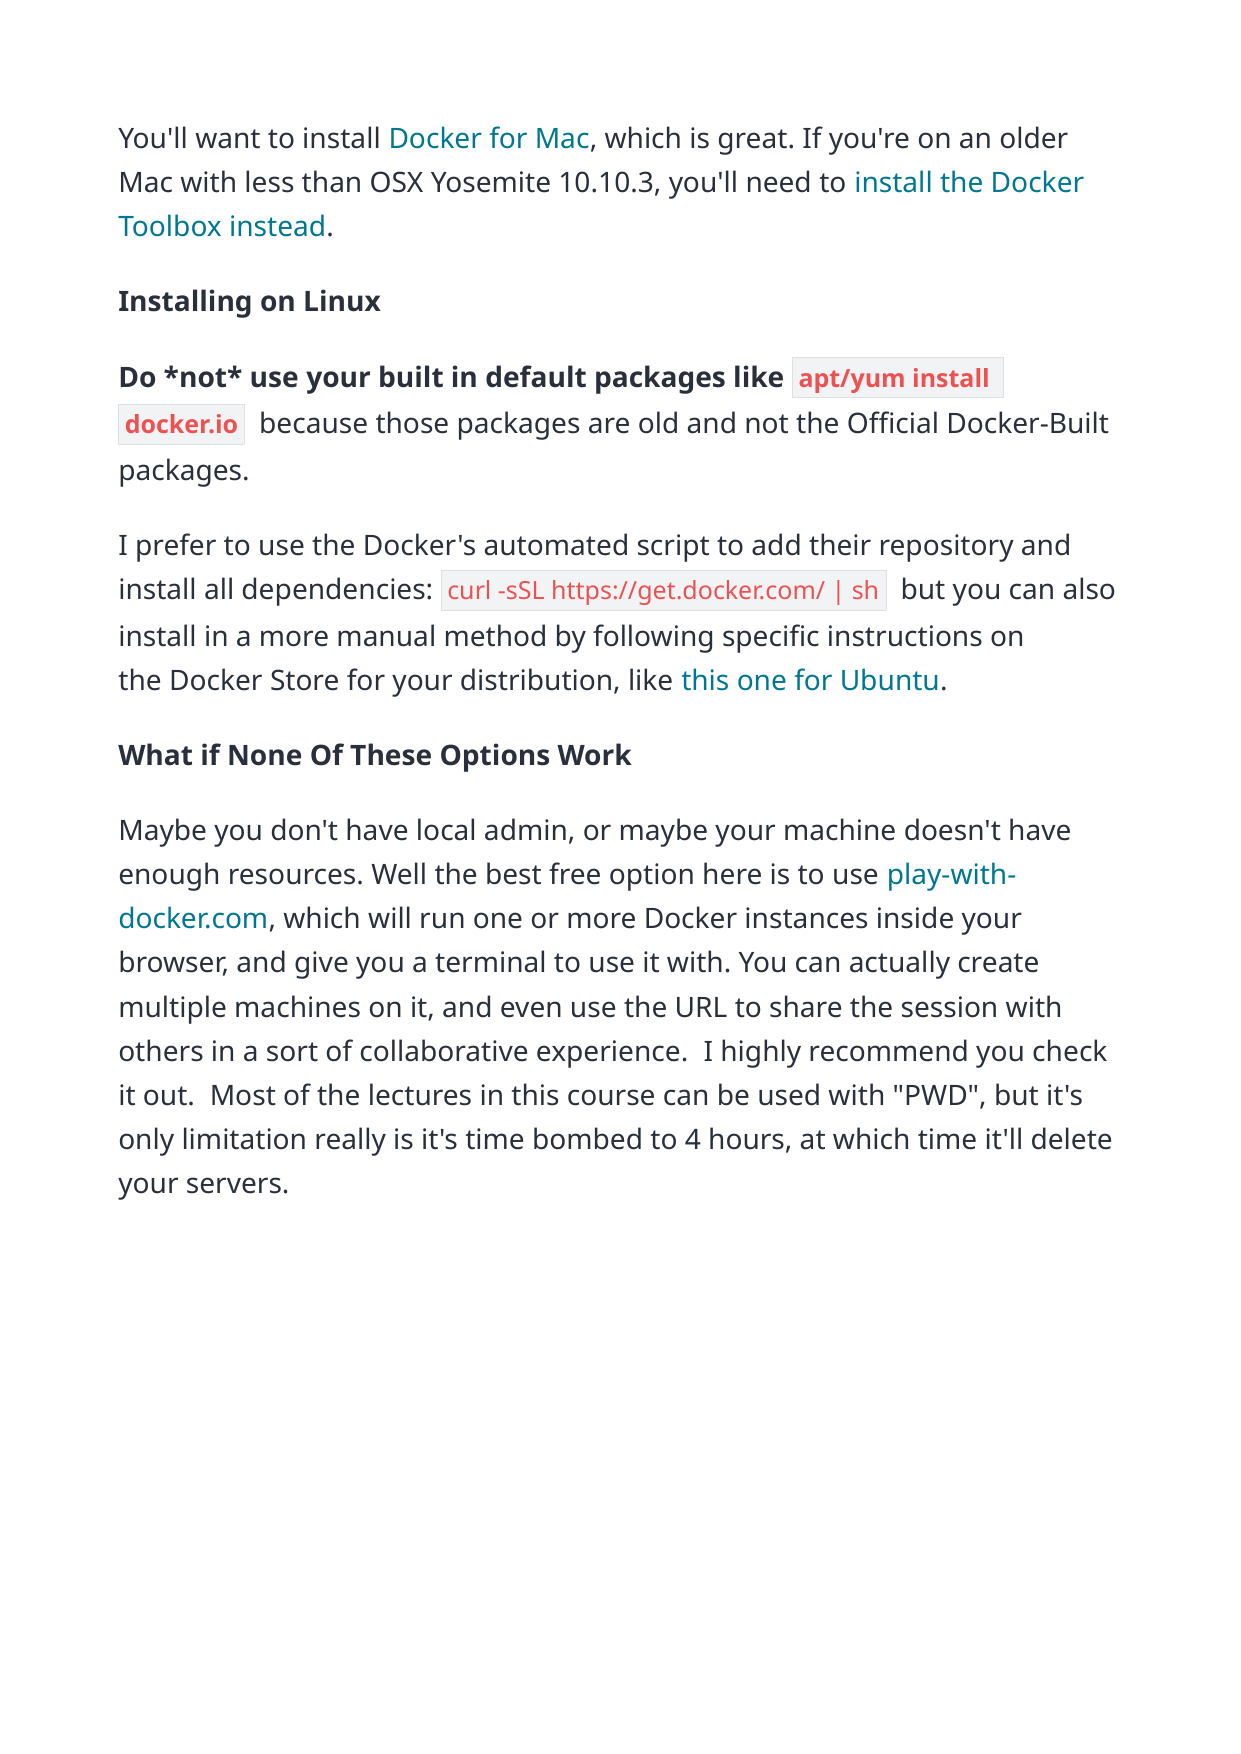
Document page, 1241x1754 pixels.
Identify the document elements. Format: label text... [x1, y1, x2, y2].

text Do *not* use your built in default packages like apt/yum install docker.io because those packages are old and not the Official Docker-Built packages. [118, 357, 1122, 488]
text What if None Of These Options Work [118, 735, 1122, 774]
text Installing on Linux [118, 282, 1122, 320]
text You'll want to install Docker for Mac, which is great. If you're on an older Mac with less than OSX Yosemite 10.10.3, you'll need to install the Docker Toolbox instead. [118, 118, 1122, 244]
text I prefer to use the Docker's automated script to add their repository and install all dependencies: curl -sSL https://get.docker.com/ | sh but you can also install in a more manual method by following specific instructions on the Docker Store for your distribution, like this one for Ubuntu. [118, 525, 1122, 698]
text Maybe you don't have local admin, or maybe your machine doesn't have enough resources. Well the best free option here is to use play-with-docker.com, which will run one or more Docker instances inside your browser, and give you a terminal to use it with. You can actually create multiple machines on it, and even use the URL to share the session with others in a sort of collaborative experience. I highly recommend you check it out. Most of the lectures in this course can be used with "PWD", but it's only limitation really is it's time bombed to 4 hours, at which time it'll delete your servers. [118, 811, 1122, 1201]
